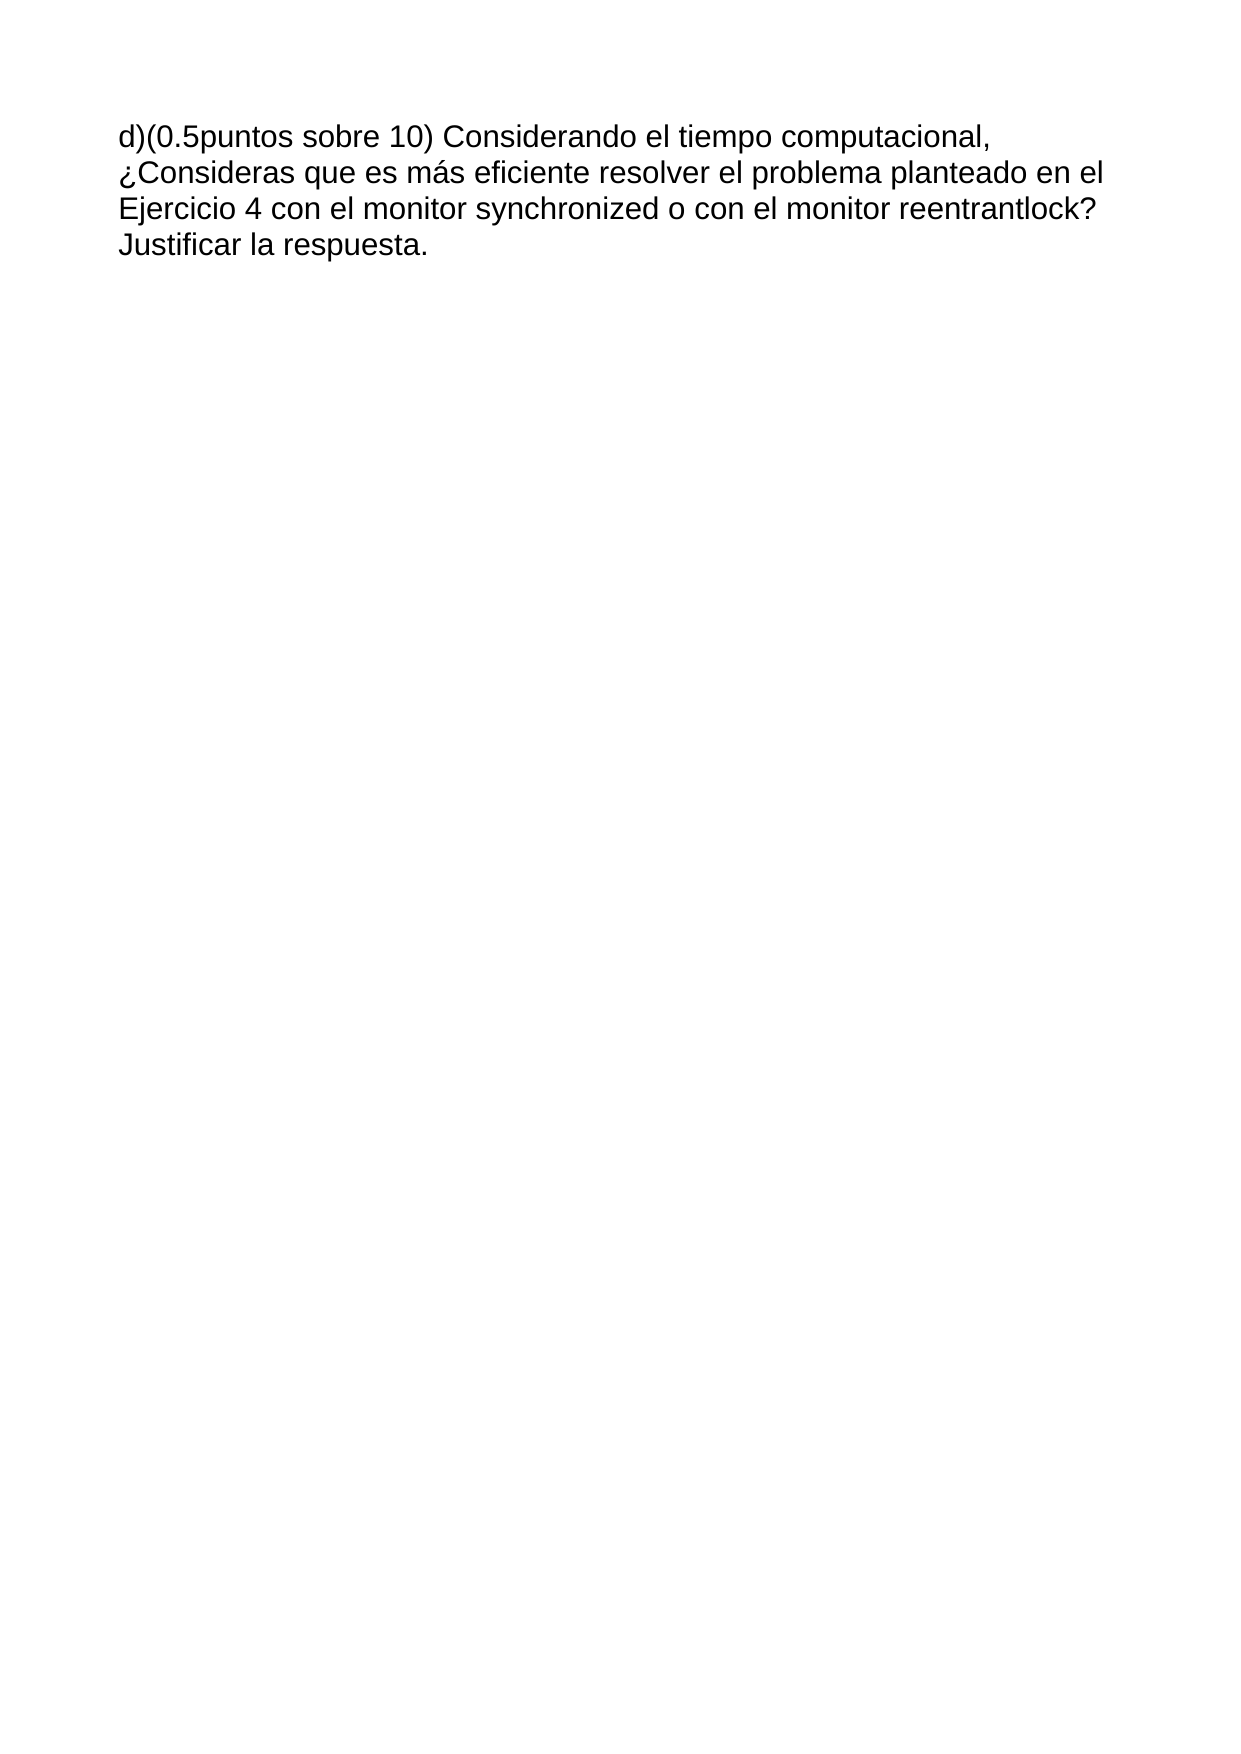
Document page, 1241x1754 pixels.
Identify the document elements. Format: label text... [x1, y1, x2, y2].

text d)(0.5puntos sobre 10) Considerando el tiempo computacional, ¿Consideras que es más eficiente resolver el problema planteado en el Ejercicio 4 con el monitor synchronized o con el monitor reentrantlock? Justificar la respuesta. [118, 118, 1122, 262]
